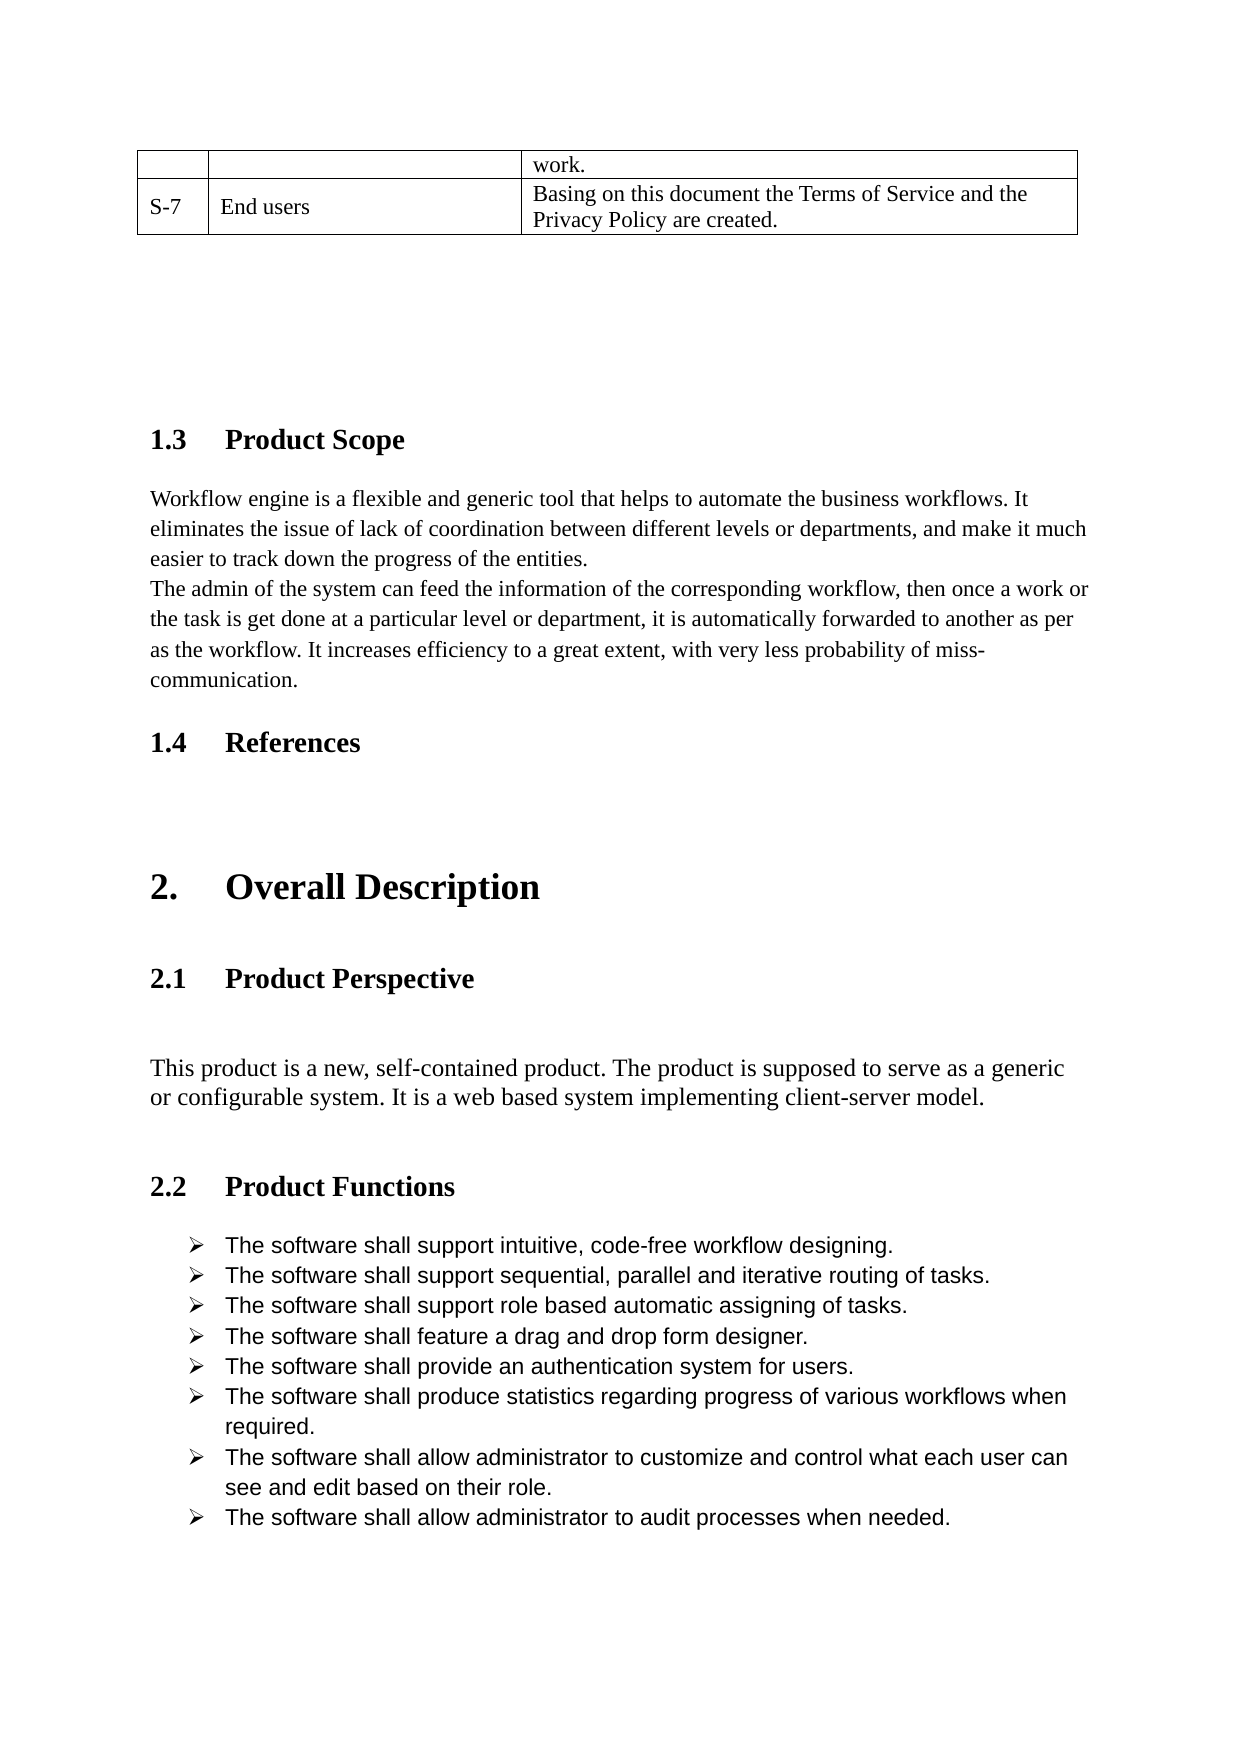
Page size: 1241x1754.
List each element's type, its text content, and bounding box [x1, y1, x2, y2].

text The admin of the system can feed the information of the corresponding workflow, then once a work or the task is get done at a particular level or department, it is automatically forwarded to another as per as the workflow. It increases efficiency to a great extent, with very less probability of miss-communication. [150, 575, 1090, 692]
text Workflow engine is a flexible and generic tool that helps to automate the business workflows. It eliminates the issue of lack of coordination between different levels or departments, and make it much easier to track down the progress of the entities. [150, 485, 1090, 571]
subtitle Product Perspective [150, 962, 1090, 995]
table_cell work. [522, 151, 1077, 177]
subtitle Overall Description [150, 864, 1090, 907]
subtitle 2.2 Product Functions [150, 1169, 1090, 1203]
list The software shall support role based automatic assigning of tasks. [187, 1292, 1090, 1319]
list The software shall allow administrator to audit processes when needed. [187, 1504, 1090, 1530]
list The software shall support sequential, parallel and iterative routing of tasks. [187, 1262, 1090, 1289]
list The software shall provide an authentication system for users. [187, 1353, 1090, 1379]
list The software shall produce statistics regarding progress of various workflows when required. [187, 1383, 1090, 1440]
subtitle Product Scope [150, 422, 1090, 456]
list The software shall feature a drag and drop form designer. [187, 1323, 1090, 1349]
table_cell [209, 151, 521, 177]
table_cell End users [209, 179, 521, 234]
list The software shall support intuitive, code-free workflow designing. [187, 1232, 1090, 1258]
subtitle This product is a new, self-contained product. The product is supposed to serve as a generic or configurable system. It is a web based system implementing client-server model. [150, 1053, 1090, 1111]
subtitle References [150, 725, 1090, 759]
list The software shall allow administrator to customize and control what each user can see and edit based on their role. [187, 1443, 1090, 1500]
table_cell [138, 151, 208, 177]
table_cell Basing on this document the Terms of Service and the Privacy Policy are created. [522, 179, 1077, 234]
table_cell S-7 [138, 179, 208, 234]
